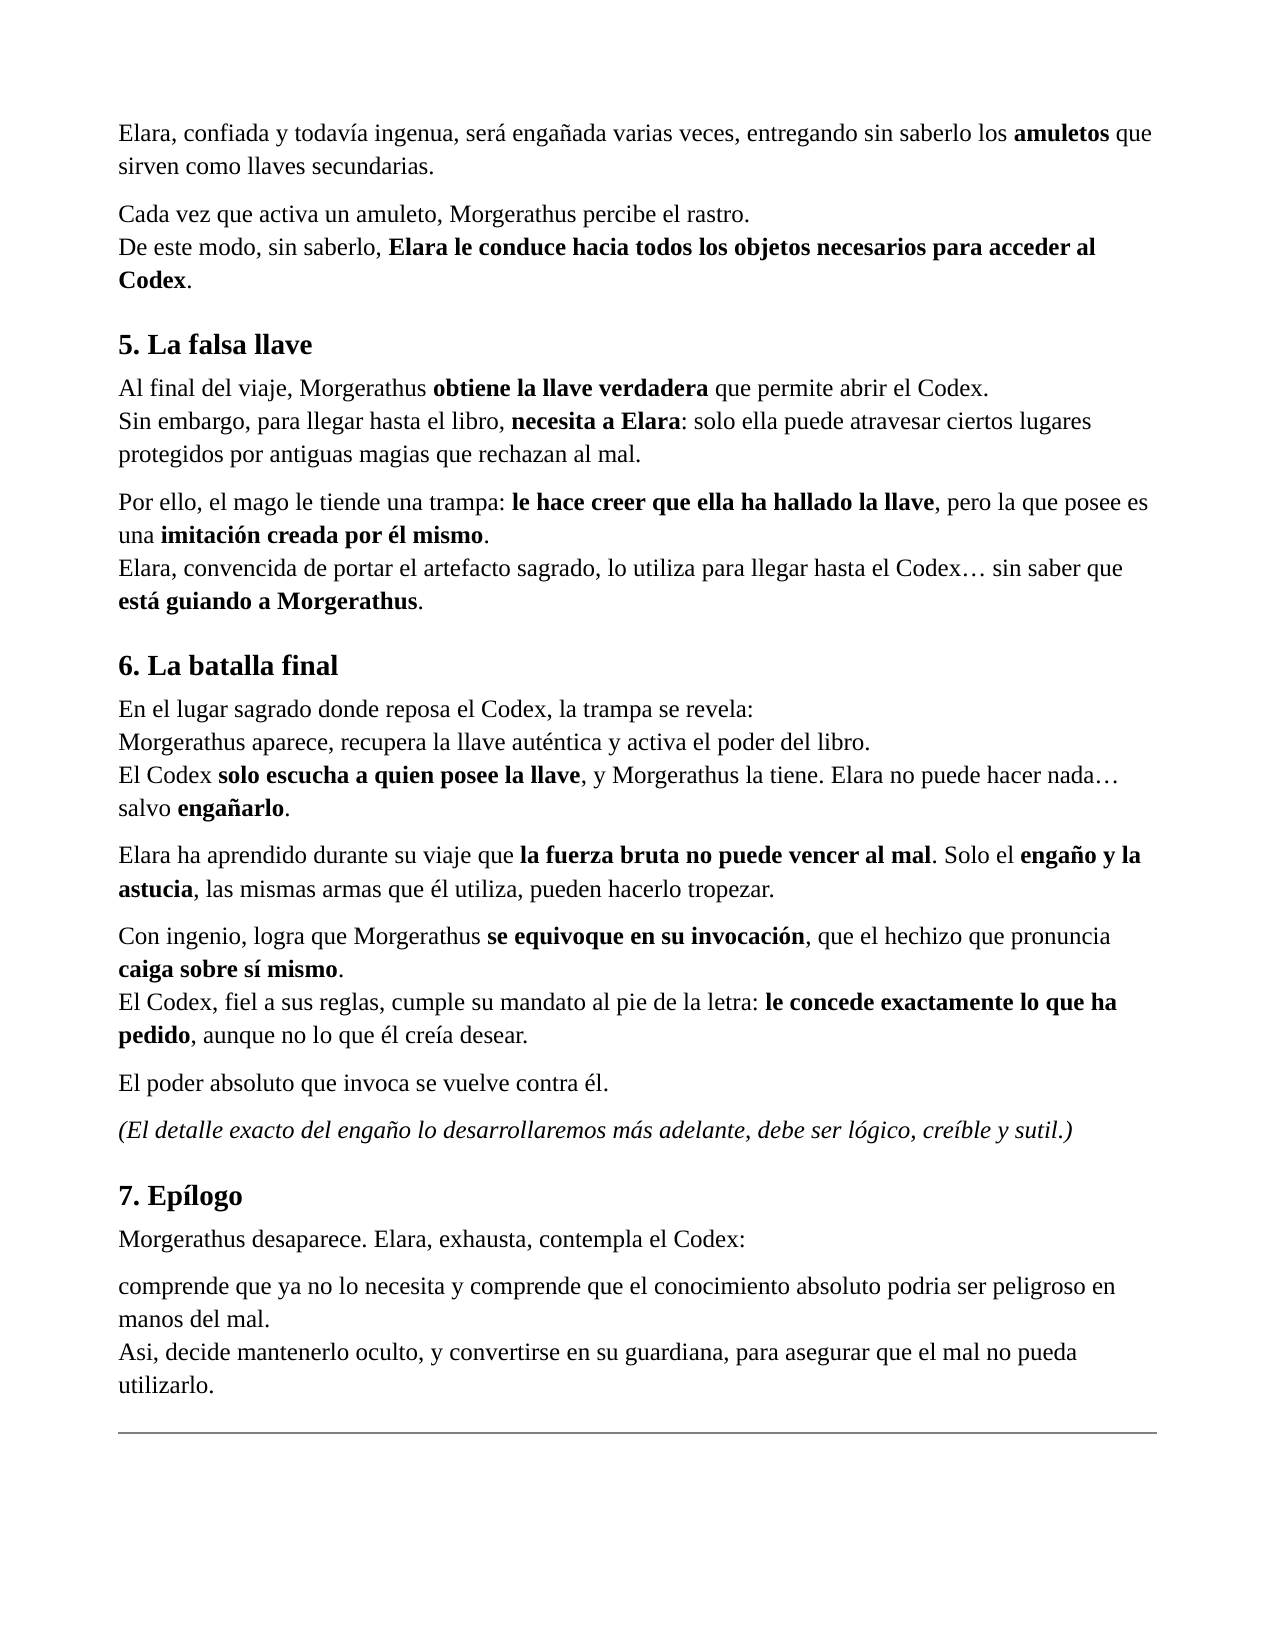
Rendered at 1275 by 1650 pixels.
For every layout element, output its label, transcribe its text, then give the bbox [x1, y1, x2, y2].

text Elara, confiada y todavía ingenua, será engañada varias veces, entregando sin saberlo los amuletos que sirven como llaves secundarias. [118, 118, 1157, 180]
text Morgerathus desaparece. Elara, exhausta, contempla el Codex: [118, 1224, 1157, 1252]
subtitle 5. La falsa llave [118, 327, 1157, 361]
text Elara ha aprendido durante su viaje que la fuerza bruta no puede vencer al mal. Solo el engaño y la astucia, las mismas armas que él utiliza, pueden hacerlo tropezar. [118, 841, 1157, 902]
text Por ello, el mago le tiende una trampa: le hace creer que ella ha hallado la llave, pero la que posee es una imitación creada por él mismo. Elara, convencida de portar el artefacto sagrado, lo utiliza para llegar hasta el Codex… sin saber que está guiando a Morgerathus. [118, 487, 1157, 614]
text En el lugar sagrado donde reposa el Codex, la trampa se revela: Morgerathus aparece, recupera la llave auténtica y activa el poder del libro. El Codex solo escucha a quien posee la llave, y Morgerathus la tiene. Elara no puede hacer nada… salvo engañarlo. [118, 694, 1157, 822]
text (El detalle exacto del engaño lo desarrollaremos más adelante, debe ser lógico, creíble y sutil.) [118, 1116, 1157, 1144]
text Con ingenio, logra que Morgerathus se equivoque en su invocación, que el hechizo que pronuncia caiga sobre sí mismo. El Codex, fiel a sus reglas, cumple su mandato al pie de la letra: le concede exactamente lo que ha pedido, aunque no lo que él creía desear. [118, 921, 1157, 1049]
text El poder absoluto que invoca se vuelve contra él. [118, 1068, 1157, 1097]
subtitle 6. La batalla final [118, 648, 1157, 681]
text comprende que ya no lo necesita y comprende que el conocimiento absoluto podria ser peligroso en manos del mal. Asi, decide mantenerlo oculto, y convertirse en su guardiana, para asegurar que el mal no pueda utilizarlo. [118, 1271, 1157, 1399]
text Al final del viaje, Morgerathus obtiene la llave verdadera que permite abrir el Codex. Sin embargo, para llegar hasta el libro, necesita a Elara: solo ella puede atravesar ciertos lugares protegidos por antiguas magias que rechazan al mal. [118, 373, 1157, 468]
text Cada vez que activa un amuleto, Morgerathus percibe el rastro. De este modo, sin saberlo, Elara le conduce hacia todos los objetos necesarios para acceder al Codex. [118, 199, 1157, 293]
subtitle 7. Epílogo [118, 1178, 1157, 1211]
